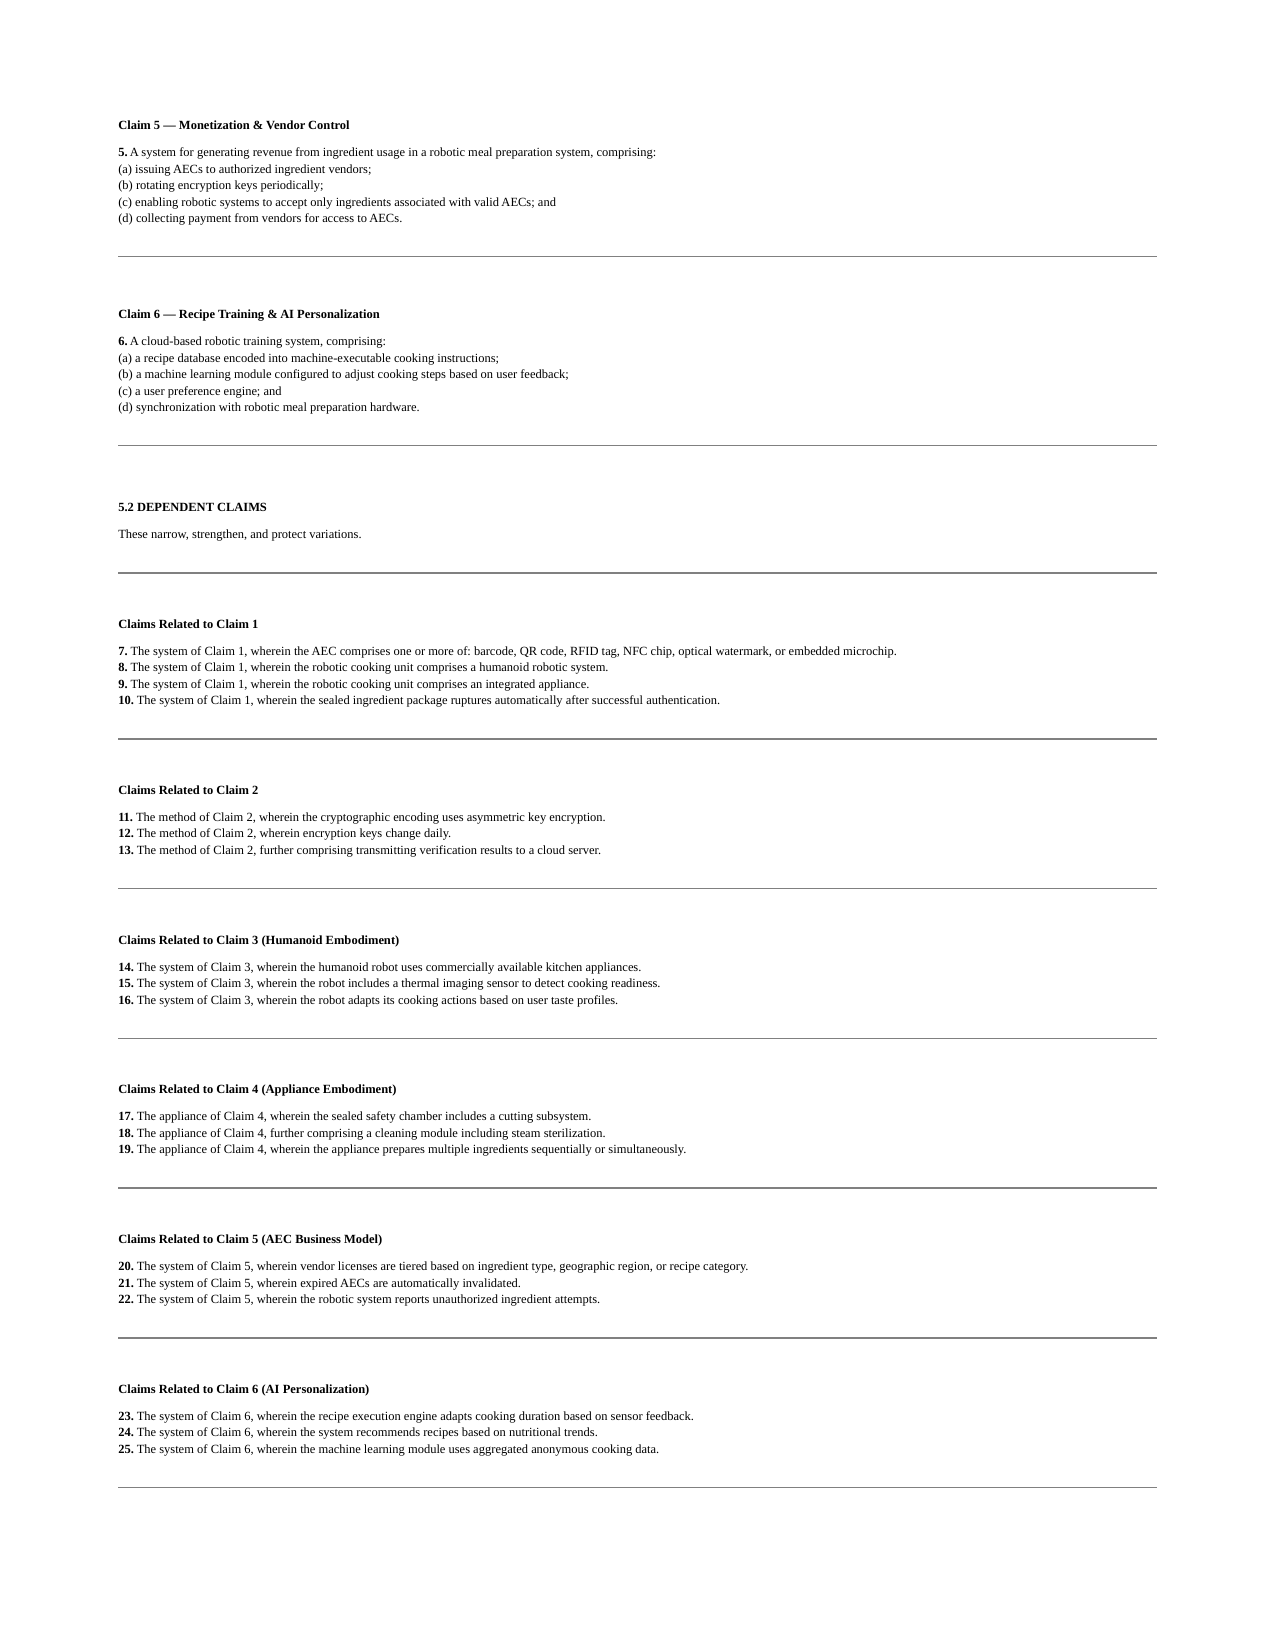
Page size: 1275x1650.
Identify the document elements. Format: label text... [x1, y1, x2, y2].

text 17. The appliance of Claim 4, wherein the sealed safety chamber includes a cutting subsystem. 18. The appliance of Claim 4, further comprising a cleaning module including steam sterilization. 19. The appliance of Claim 4, wherein the appliance prepares multiple ingredients sequentially or simultaneously. [118, 1109, 1157, 1156]
text 5. A system for generating revenue from ingredient usage in a robotic meal preparation system, comprising: (a) issuing AECs to authorized ingredient vendors; (b) rotating encryption keys periodically; (c) enabling robotic systems to accept only ingredients associated with valid AECs; and (d) collecting payment from vendors for access to AECs. [118, 145, 1157, 225]
text 14. The system of Claim 3, wherein the humanoid robot uses commercially available kitchen appliances. 15. The system of Claim 3, wherein the robot includes a thermal imaging sensor to detect cooking readiness. 16. The system of Claim 3, wherein the robot adapts its cooking actions based on user taste profiles. [118, 959, 1157, 1007]
text These narrow, strengthen, and protect variations. [118, 527, 1157, 541]
subtitle Claim 5 — Monetization & Vendor Control [118, 118, 1157, 132]
text 6. A cloud-based robotic training system, comprising: (a) a recipe database encoded into machine-executable cooking instructions; (b) a machine learning module configured to adjust cooking steps based on user feedback; (c) a user preference engine; and (d) synchronization with robotic meal preparation hardware. [118, 334, 1157, 414]
text 11. The method of Claim 2, wherein the cryptographic encoding uses asymmetric key encryption. 12. The method of Claim 2, wherein encryption keys change daily. 13. The method of Claim 2, further comprising transmitting verification results to a cloud server. [118, 810, 1157, 857]
subtitle Claims Related to Claim 5 (AEC Business Model) [118, 1232, 1157, 1246]
subtitle Claims Related to Claim 4 (Appliance Embodiment) [118, 1082, 1157, 1097]
subtitle Claims Related to Claim 6 (AI Personalization) [118, 1382, 1157, 1396]
subtitle Claims Related to Claim 2 [118, 783, 1157, 797]
text 23. The system of Claim 6, wherein the recipe execution engine adapts cooking duration based on sensor feedback. 24. The system of Claim 6, wherein the system recommends recipes based on nutritional trends. 25. The system of Claim 6, wherein the machine learning module uses aggregated anonymous cooking data. [118, 1408, 1157, 1456]
text 20. The system of Claim 5, wherein vendor licenses are tiered based on ingredient type, geographic region, or recipe category. 21. The system of Claim 5, wherein expired AECs are automatically invalidated. 22. The system of Claim 5, wherein the robotic system reports unauthorized ingredient attempts. [118, 1259, 1157, 1306]
text 7. The system of Claim 1, wherein the AEC comprises one or more of: barcode, QR code, RFID tag, NFC chip, optical watermark, or embedded microchip. 8. The system of Claim 1, wherein the robotic cooking unit comprises a humanoid robotic system. 9. The system of Claim 1, wherein the robotic cooking unit comprises an integrated appliance. 10. The system of Claim 1, wherein the sealed ingredient package ruptures automatically after successful authentication. [118, 644, 1157, 707]
subtitle Claims Related to Claim 1 [118, 617, 1157, 631]
subtitle Claims Related to Claim 3 (Humanoid Embodiment) [118, 933, 1157, 947]
subtitle 5.2 DEPENDENT CLAIMS [118, 500, 1157, 514]
subtitle Claim 6 — Recipe Training & AI Personalization [118, 307, 1157, 321]
